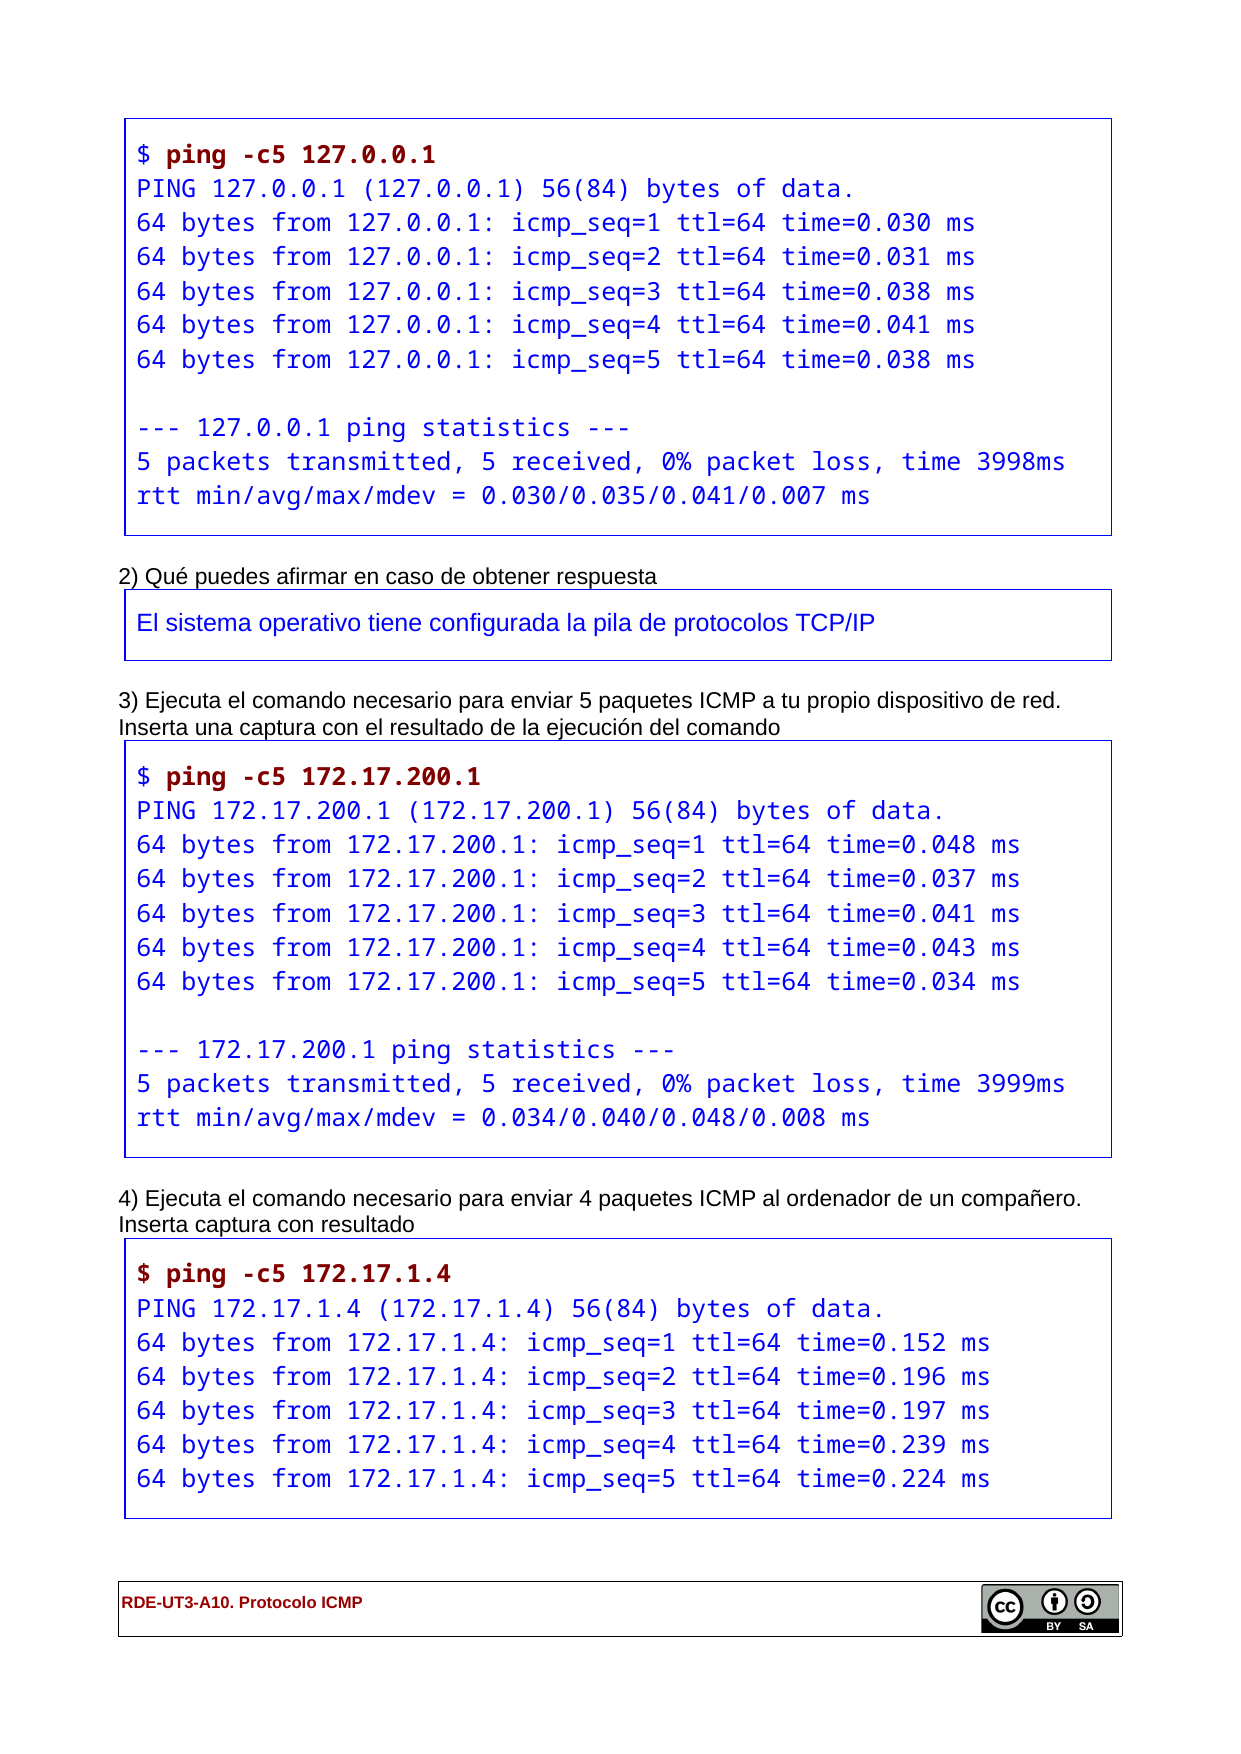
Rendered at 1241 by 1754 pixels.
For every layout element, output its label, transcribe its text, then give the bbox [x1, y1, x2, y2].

text 2) Qué puedes afirmar en caso de obtener respuesta [118, 563, 1122, 589]
table_header $ ping -c5 127.0.0.1 PING 127.0.0.1 (127.0.0.1) 56(84) bytes of data. 64 bytes from 127.0.0.1: icmp_seq=1 ttl=64 time=0.030 ms 64 bytes from 127.0.0.1: icmp_seq=2 ttl=64 time=0.031 ms 64 bytes from 127.0.0.1: icmp_seq=3 ttl=64 time=0.038 ms 64 bytes from 127.0.0.1: icmp_seq=4 ttl=64 time=0.041 ms 64 bytes from 127.0.0.1: icmp_seq=5 ttl=64 time=0.038 ms --- 127.0.0.1 ping statistics --- 5 packets transmitted, 5 received, 0% packet loss, time 3998ms rtt min/avg/max/mdev = 0.030/0.035/0.041/0.007 ms [126, 119, 1111, 535]
table_header $ ping -c5 172.17.200.1 PING 172.17.200.1 (172.17.200.1) 56(84) bytes of data. 64 bytes from 172.17.200.1: icmp_seq=1 ttl=64 time=0.048 ms 64 bytes from 172.17.200.1: icmp_seq=2 ttl=64 time=0.037 ms 64 bytes from 172.17.200.1: icmp_seq=3 ttl=64 time=0.041 ms 64 bytes from 172.17.200.1: icmp_seq=4 ttl=64 time=0.043 ms 64 bytes from 172.17.200.1: icmp_seq=5 ttl=64 time=0.034 ms --- 172.17.200.1 ping statistics --- 5 packets transmitted, 5 received, 0% packet loss, time 3999ms rtt min/avg/max/mdev = 0.034/0.040/0.048/0.008 ms [126, 741, 1111, 1157]
text 4) Ejecuta el comando necesario para enviar 4 paquetes ICMP al ordenador de un compañero. Inserta captura con resultado [118, 1185, 1122, 1237]
table_header $ ping -c5 172.17.1.4 PING 172.17.1.4 (172.17.1.4) 56(84) bytes of data. 64 bytes from 172.17.1.4: icmp_seq=1 ttl=64 time=0.152 ms 64 bytes from 172.17.1.4: icmp_seq=2 ttl=64 time=0.196 ms 64 bytes from 172.17.1.4: icmp_seq=3 ttl=64 time=0.197 ms 64 bytes from 172.17.1.4: icmp_seq=4 ttl=64 time=0.239 ms 64 bytes from 172.17.1.4: icmp_seq=5 ttl=64 time=0.224 ms [126, 1239, 1111, 1518]
text 3) Ejecuta el comando necesario para enviar 5 paquetes ICMP a tu propio dispositivo de red. Inserta una captura con el resultado de la ejecución del comando [118, 687, 1122, 740]
table_header El sistema operativo tiene configurada la pila de protocolos TCP/IP [126, 590, 1111, 660]
picture [981, 1584, 1119, 1633]
